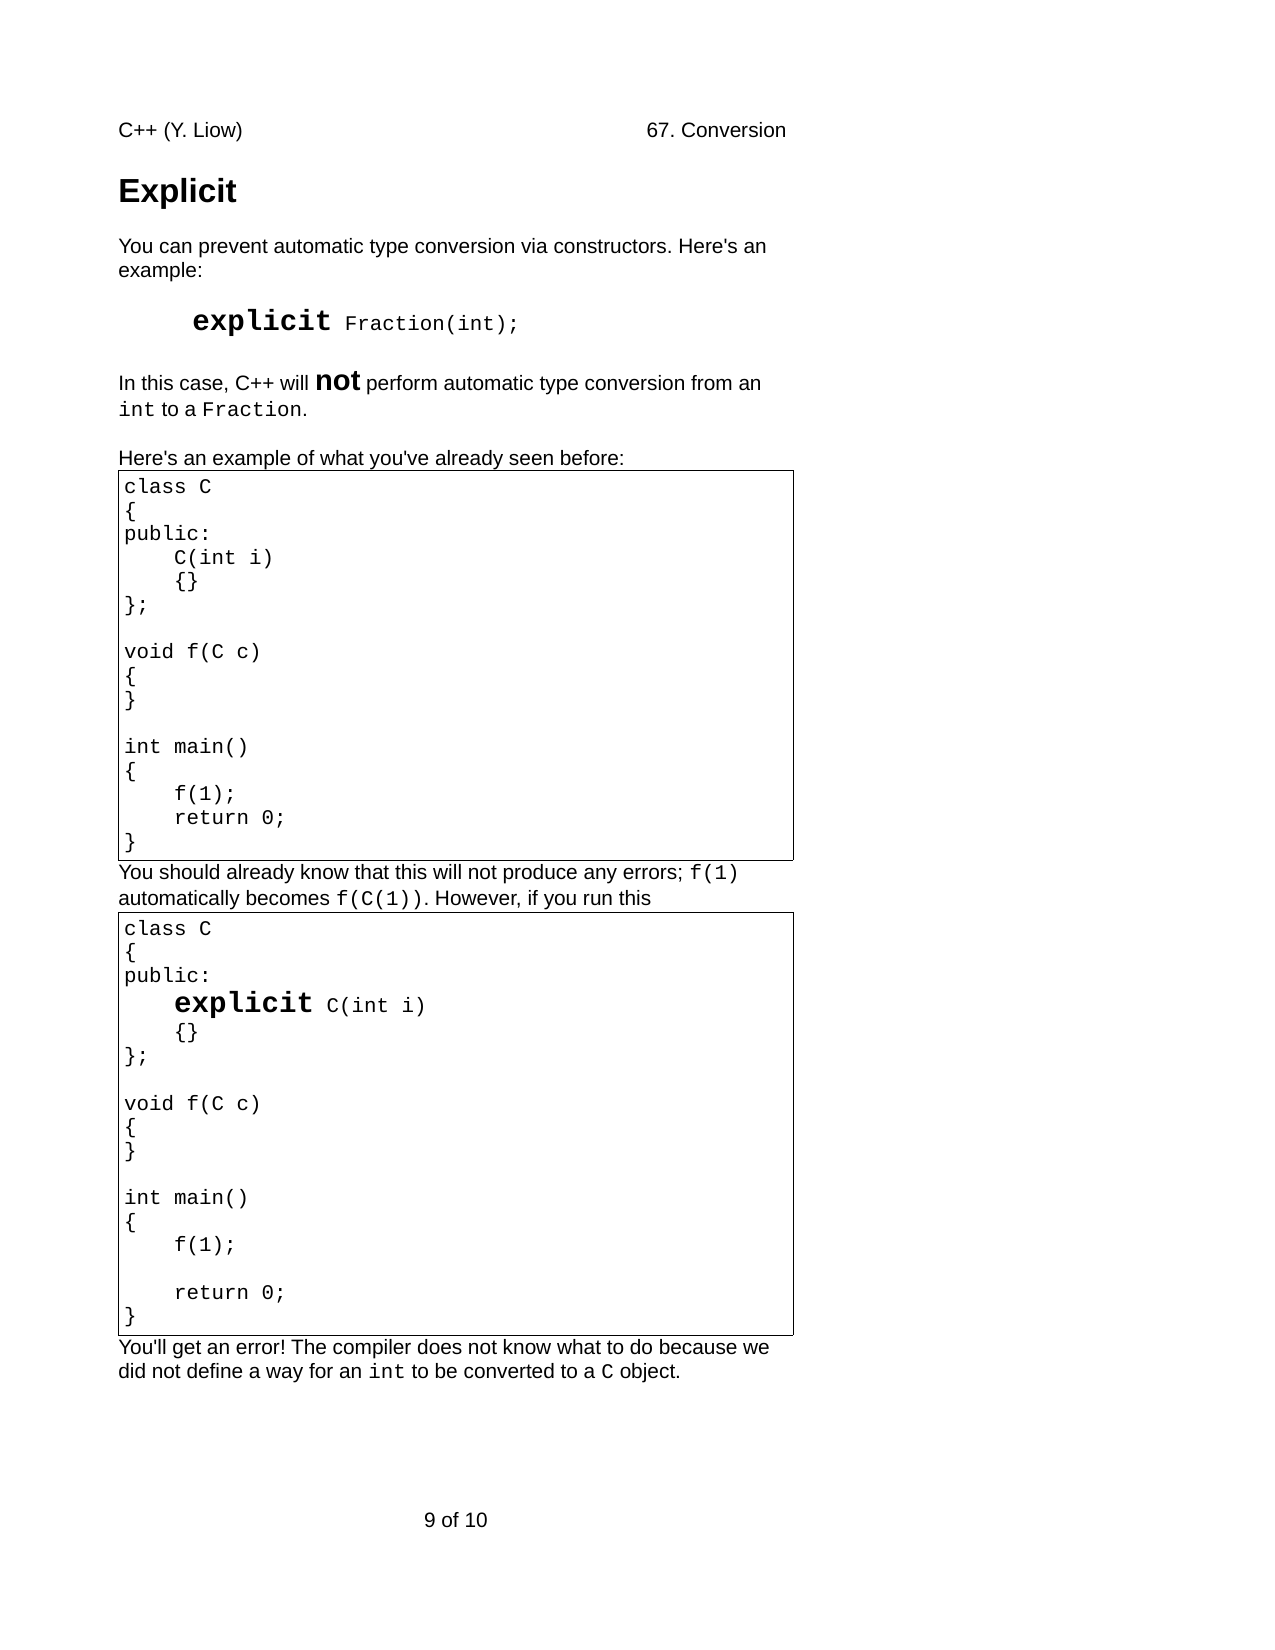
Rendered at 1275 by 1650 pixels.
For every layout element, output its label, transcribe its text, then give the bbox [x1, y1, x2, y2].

text You'll get an error! The compiler does not know what to do because we did not define a way for an int to be converted to a C object. [118, 1336, 793, 1384]
text You can prevent automatic type conversion via constructors. Here's an example: [118, 234, 793, 282]
text explicit Fraction(int); [118, 306, 793, 339]
text Here's an example of what you've already seen before: [118, 446, 793, 470]
text Explicit [118, 172, 793, 210]
table_header class C { public: C(int i) {} }; void f(C c) { } int main() { f(1); return 0; } [119, 471, 793, 860]
text You should already know that this will not produce any errors; f(1) automatically becomes f(C(1)). However, if you run this [118, 861, 793, 912]
text In this case, C++ will not perform automatic type conversion from an int to a Fraction. [118, 363, 793, 422]
table_header class C { public: explicit C(int i) {} }; void f(C c) { } int main() { f(1); return 0; } [119, 913, 793, 1335]
